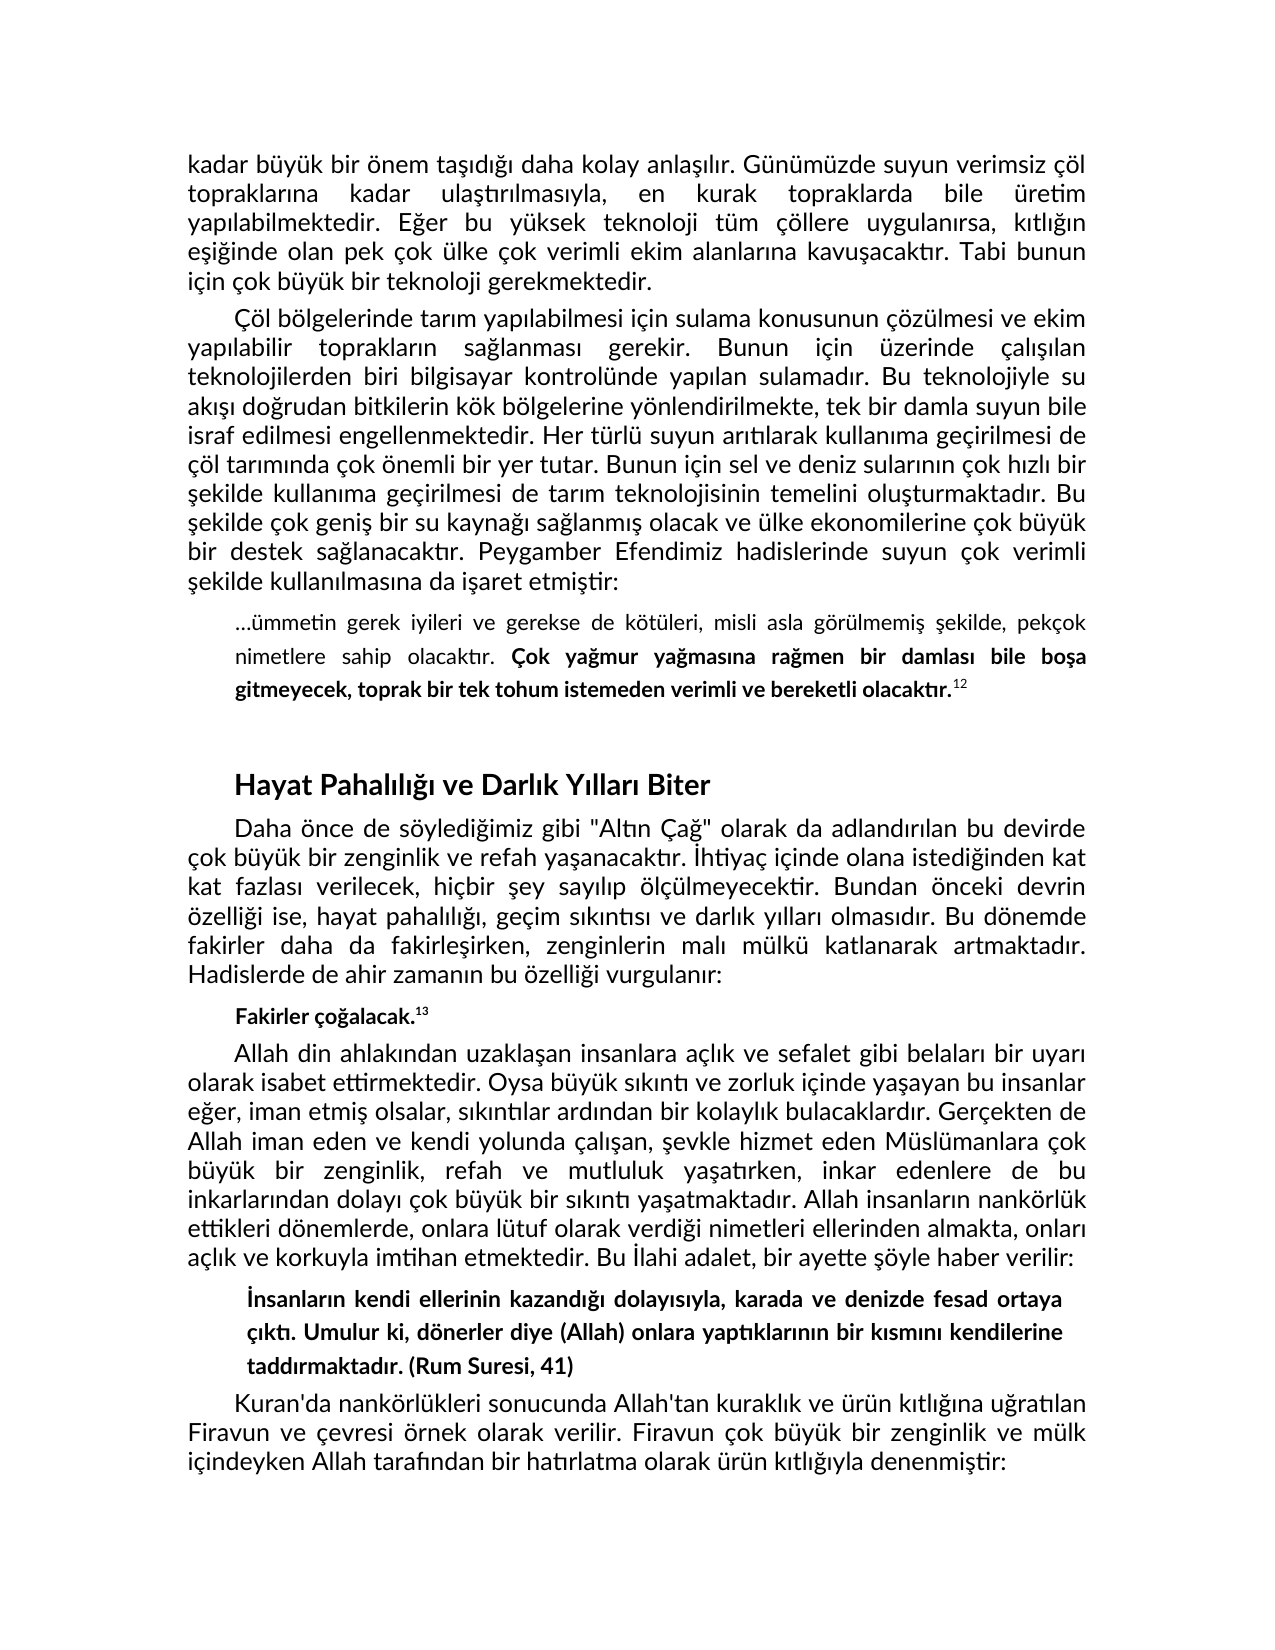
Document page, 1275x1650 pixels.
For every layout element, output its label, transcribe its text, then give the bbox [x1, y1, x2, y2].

text Kuran'da nankörlükleri sonucunda Allah'tan kuraklık ve ürün kıtlığına uğratılan Firavun ve çevresi örnek olarak verilir. Firavun çok büyük bir zenginlik ve mülk içindeyken Allah tarafından bir hatırlatma olarak ürün kıtlığıyla denenmiştir: [187, 1389, 1087, 1477]
text Daha önce de söylediğimiz gibi "Altın Çağ" olarak da adlandırılan bu devirde çok büyük bir zenginlik ve refah yaşanacaktır. İhtiyaç içinde olana istediğinden kat kat fazlası verilecek, hiçbir şey sayılıp ölçülmeyecektir. Bundan önceki devrin özelliği ise, hayat pahalılığı, geçim sıkıntısı ve darlık yılları olmasıdır. Bu dönemde fakirler daha da fakirleşirken, zenginlerin malı mülkü katlanarak artmaktadır. Hadislerde de ahir zamanın bu özelliği vurgulanır: [187, 814, 1087, 989]
text Allah din ahlakından uzaklaşan insanlara açlık ve sefalet gibi belaları bir uyarı olarak isabet ettirmektedir. Oysa büyük sıkıntı ve zorluk içinde yaşayan bu insanlar eğer, iman etmiş olsalar, sıkıntılar ardından bir kolaylık bulacaklardır. Gerçekten de Allah iman eden ve kendi yolunda çalışan, şevkle hizmet eden Müslümanlara çok büyük bir zenginlik, refah ve mutluluk yaşatırken, inkar edenlere de bu inkarlarından dolayı çok büyük bir sıkıntı yaşatmaktadır. Allah insanların nankörlük ettikleri dönemlerde, onlara lütuf olarak verdiği nimetleri ellerinden almakta, onları açlık ve korkuyla imtihan etmektedir. Bu İlahi adalet, bir ayette şöyle haber verilir: [187, 1039, 1087, 1272]
text kadar büyük bir önem taşıdığı daha kolay anlaşılır. Günümüzde suyun verimsiz çöl topraklarına kadar ulaştırılmasıyla, en kurak topraklarda bile üretim yapılabilmektedir. Eğer bu yüksek teknoloji tüm çöllere uygulanırsa, kıtlığın eşiğinde olan pek çok ülke çok verimli ekim alanlarına kavuşacaktır. Tabi bunun için çok büyük bir teknoloji gerekmektedir. [187, 150, 1087, 296]
subtitle Hayat Pahalılığı ve Darlık Yılları Biter [187, 767, 1087, 802]
text …ümmetin gerek iyileri ve gerekse de kötüleri, misli asla görülmemiş şekilde, pekçok nimetlere sahip olacaktır. Çok yağmur yağmasına rağmen bir damlası bile boşa gitmeyecek, toprak bir tek tohum istemeden verimli ve bereketli olacaktır.12 [235, 604, 1087, 704]
text Çöl bölgelerinde tarım yapılabilmesi için sulama konusunun çözülmesi ve ekim yapılabilir toprakların sağlanması gerekir. Bunun için üzerinde çalışılan teknolojilerden biri bilgisayar kontrolünde yapılan sulamadır. Bu teknolojiyle su akışı doğrudan bitkilerin kök bölgelerine yönlendirilmekte, tek bir damla suyun bile israf edilmesi engellenmektedir. Her türlü suyun arıtılarak kullanıma geçirilmesi de çöl tarımında çok önemli bir yer tutar. Bunun için sel ve deniz sularının çok hızlı bir şekilde kullanıma geçirilmesi de tarım teknolojisinin temelini oluşturmaktadır. Bu şekilde çok geniş bir su kaynağı sağlanmış olacak ve ülke ekonomilerine çok büyük bir destek sağlanacaktır. Peygamber Efendimiz hadislerinde suyun çok verimli şekilde kullanılmasına da işaret etmiştir: [187, 304, 1087, 596]
text Fakirler çoğalacak.13 [235, 997, 1087, 1031]
text İnsanların kendi ellerinin kazandığı dolayısıyla, karada ve denizde fesad ortaya çıktı. Umulur ki, dönerler diye (Allah) onlara yaptıklarının bir kısmını kendilerine taddırmaktadır. (Rum Suresi, 41) [247, 1281, 1064, 1381]
